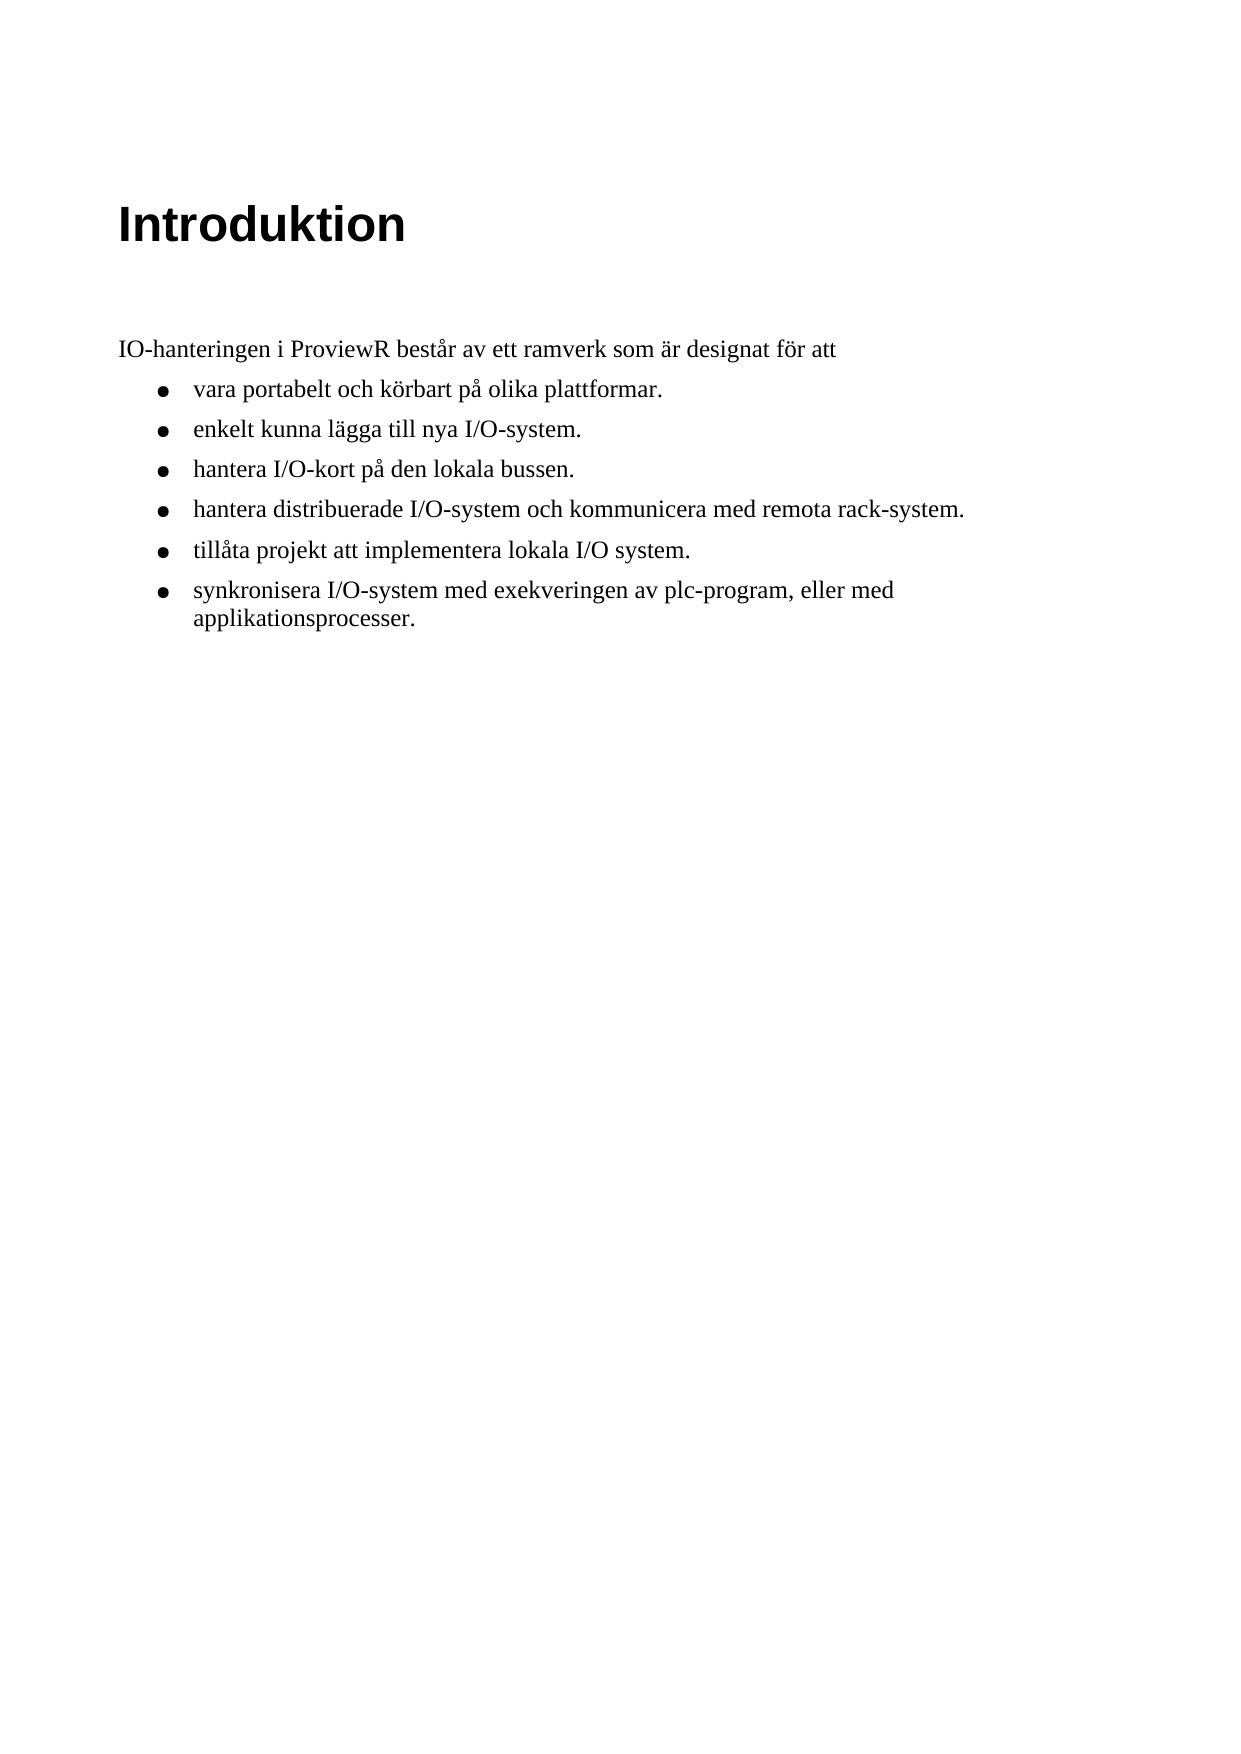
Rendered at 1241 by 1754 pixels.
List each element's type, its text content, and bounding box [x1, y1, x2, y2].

subtitle Introduktion [118, 196, 1122, 251]
list synkronisera I/O-system med exekveringen av plc-program, eller med applikationsprocesser. [156, 576, 1122, 631]
text IO-hanteringen i ProviewR består av ett ramverk som är designat för att [118, 335, 1122, 362]
list tillåta projekt att implementera lokala I/O system. [156, 536, 1122, 563]
list hantera I/O-kort på den lokala bussen. [156, 455, 1122, 483]
list hantera distribuerade I/O-system och kommunicera med remota rack-system. [156, 496, 1122, 523]
list vara portabelt och körbart på olika plattformar. [156, 375, 1122, 403]
list enkelt kunna lägga till nya I/O-system. [156, 415, 1122, 443]
